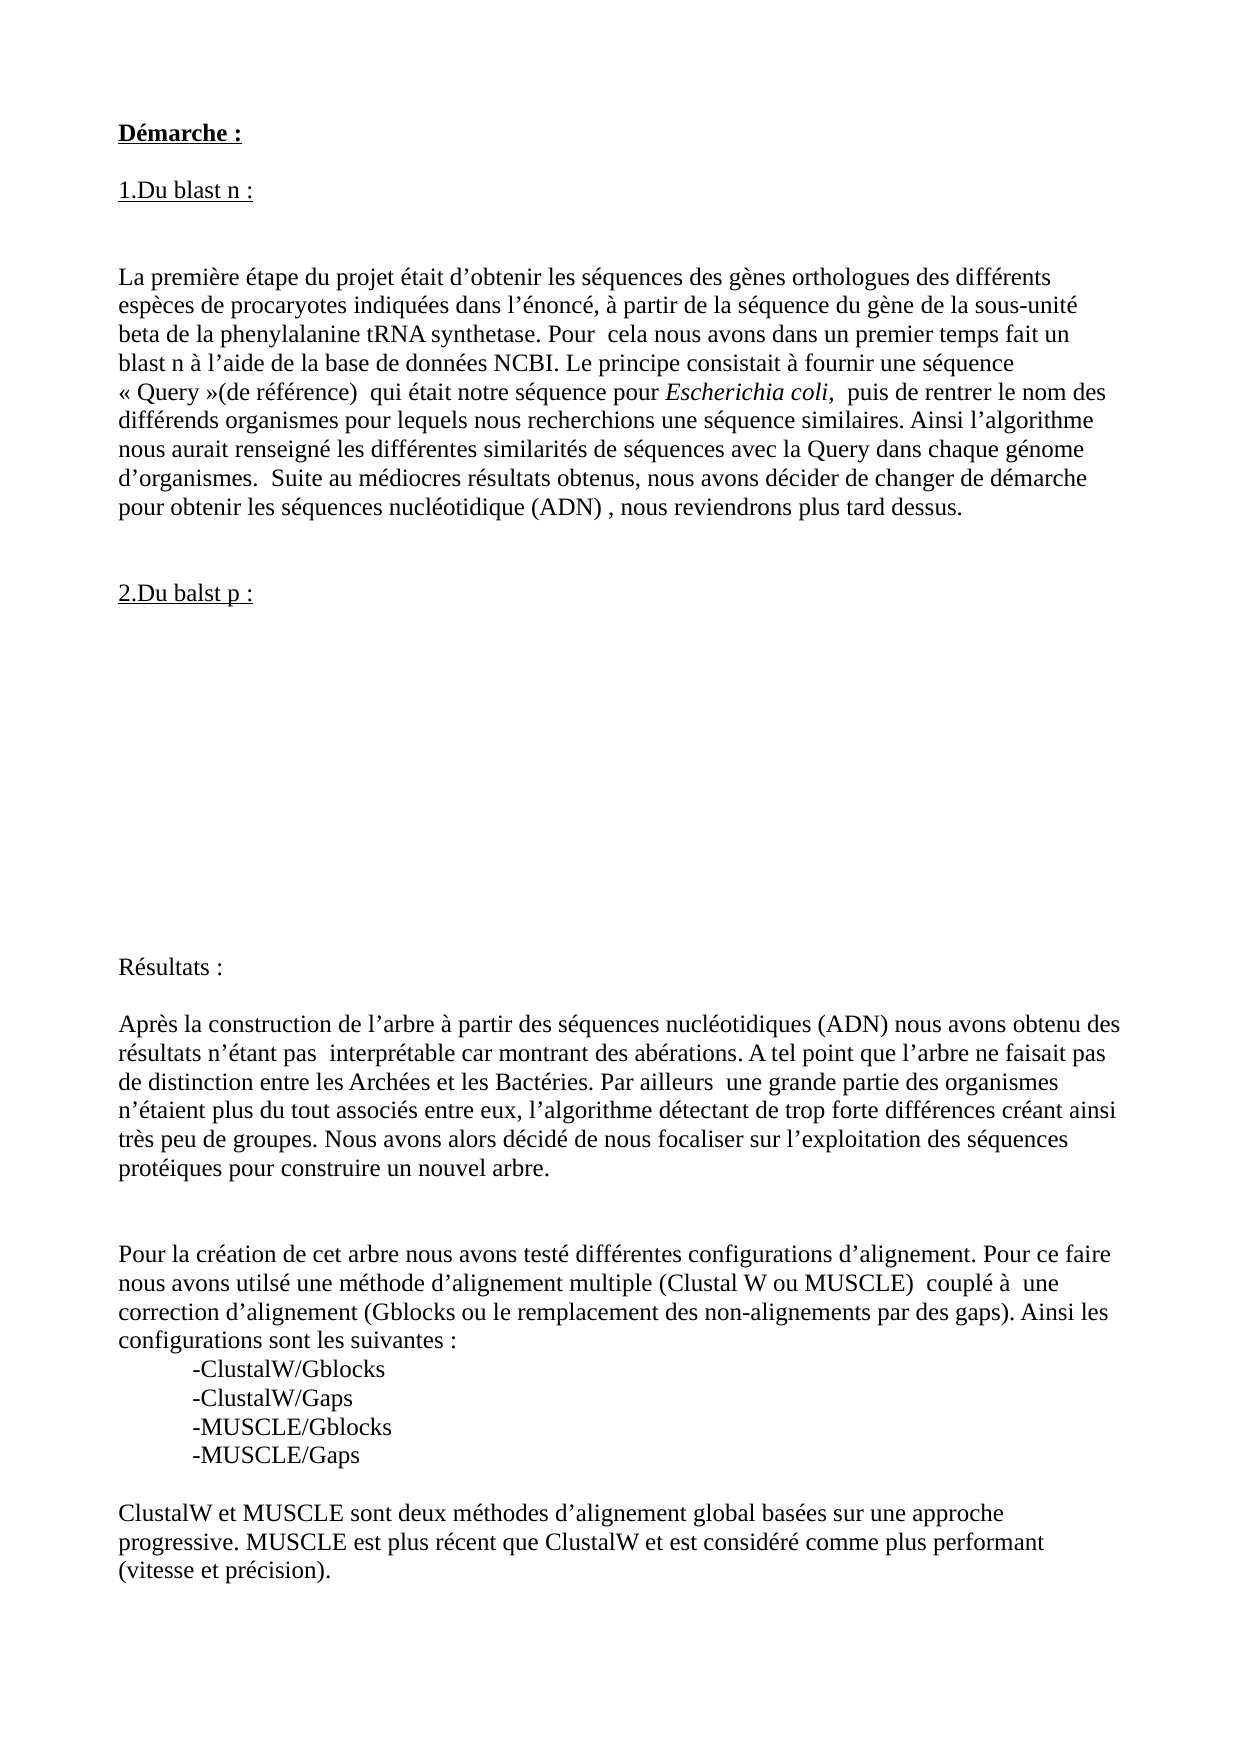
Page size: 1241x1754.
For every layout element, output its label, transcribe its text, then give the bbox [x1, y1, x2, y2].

text 2.Du balst p : [118, 578, 1122, 607]
text 1.Du blast n : [118, 176, 1122, 204]
text -MUSCLE/Gblocks [118, 1412, 1122, 1441]
text -MUSCLE/Gaps [118, 1441, 1122, 1469]
text -ClustalW/Gaps [118, 1383, 1122, 1412]
text -ClustalW/Gblocks [118, 1354, 1122, 1383]
text Pour la création de cet arbre nous avons testé différentes configurations d’alignement. Pour ce faire nous avons utilsé une méthode d’alignement multiple (Clustal W ou MUSCLE) couplé à une correction d’alignement (Gblocks ou le remplacement des non-alignements par des gaps). Ainsi les configurations sont les suivantes : [118, 1239, 1122, 1354]
text Après la construction de l’arbre à partir des séquences nucléotidiques (ADN) nous avons obtenu des résultats n’étant pas interprétable car montrant des abérations. A tel point que l’arbre ne faisait pas de distinction entre les Archées et les Bactéries. Par ailleurs une grande partie des organismes n’étaient plus du tout associés entre eux, l’algorithme détectant de trop forte différences créant ainsi très peu de groupes. Nous avons alors décidé de nous focaliser sur l’exploitation des séquences protéiques pour construire un nouvel arbre. [118, 1009, 1122, 1182]
text La première étape du projet était d’obtenir les séquences des gènes orthologues des différents espèces de procaryotes indiquées dans l’énoncé, à partir de la séquence du gène de la sous-unité beta de la phenylalanine tRNA synthetase. Pour cela nous avons dans un premier temps fait un blast n à l’aide de la base de données NCBI. Le principe consistait à fournir une séquence « Query »(de référence) qui était notre séquence pour Escherichia coli, puis de rentrer le nom des différends organismes pour lequels nous recherchions une séquence similaires. Ainsi l’algorithme nous aurait renseigné les différentes similarités de séquences avec la Query dans chaque génome d’organismes. Suite au médiocres résultats obtenus, nous avons décider de changer de démarche pour obtenir les séquences nucléotidique (ADN) , nous reviendrons plus tard dessus. [118, 262, 1122, 521]
text ClustalW et MUSCLE sont deux méthodes d’alignement global basées sur une approche progressive. MUSCLE est plus récent que ClustalW et est considéré comme plus performant (vitesse et précision). [118, 1498, 1122, 1584]
text Démarche : [118, 118, 1122, 147]
text Résultats : [118, 952, 1122, 981]
